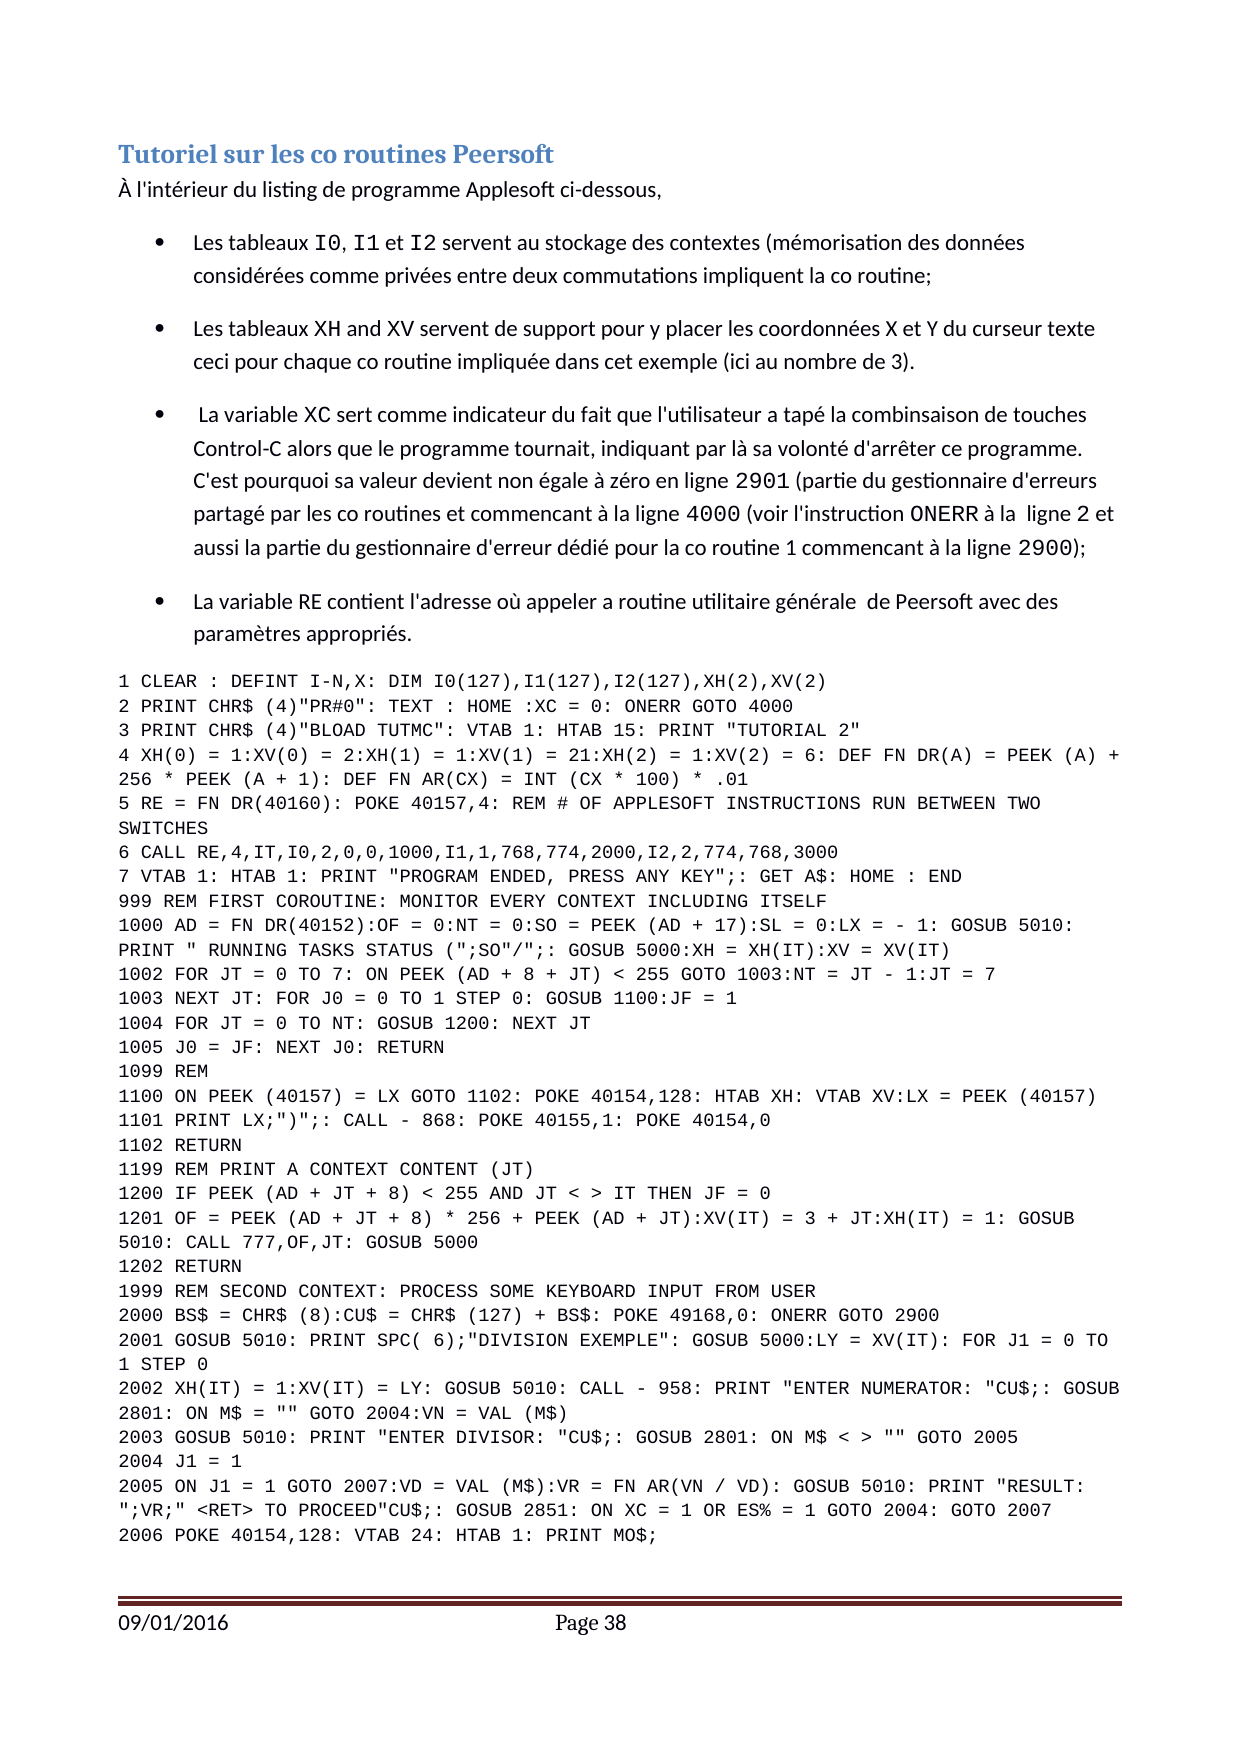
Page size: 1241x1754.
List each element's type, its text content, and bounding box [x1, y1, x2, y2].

list Les tableaux XH and XV servent de support pour y placer les coordonnées X et Y du curseur texte ceci pour chaque co routine impliquée dans cet exemple (ici au nombre de 3). [156, 314, 1122, 375]
text 1 CLEAR : DEFINT I-N,X: DIM I0(127),I1(127),I2(127),XH(2),XV(2) 2 PRINT CHR$ (4)"PR#0": TEXT : HOME :XC = 0: ONERR GOTO 4000 3 PRINT CHR$ (4)"BLOAD TUTMC": VTAB 1: HTAB 15: PRINT "TUTORIAL 2" 4 XH(0) = 1:XV(0) = 2:XH(1) = 1:XV(1) = 21:XH(2) = 1:XV(2) = 6: DEF FN DR(A) = PEEK (A) + 256 * PEEK (A + 1): DEF FN AR(CX) = INT (CX * 100) * .01 5 RE = FN DR(40160): POKE 40157,4: REM # OF APPLESOFT INSTRUCTIONS RUN BETWEEN TWO SWITCHES 6 CALL RE,4,IT,I0,2,0,0,1000,I1,1,768,774,2000,I2,2,774,768,3000 7 VTAB 1: HTAB 1: PRINT "PROGRAM ENDED, PRESS ANY KEY";: GET A$: HOME : END 999 REM FIRST COROUTINE: MONITOR EVERY CONTEXT INCLUDING ITSELF 1000 AD = FN DR(40152):OF = 0:NT = 0:SO = PEEK (AD + 17):SL = 0:LX = - 1: GOSUB 5010: PRINT " RUNNING TASKS STATUS (";SO"/";: GOSUB 5000:XH = XH(IT):XV = XV(IT) 1002 FOR JT = 0 TO 7: ON PEEK (AD + 8 + JT) < 255 GOTO 1003:NT = JT - 1:JT = 7 1003 NEXT JT: FOR J0 = 0 TO 1 STEP 0: GOSUB 1100:JF = 1 1004 FOR JT = 0 TO NT: GOSUB 1200: NEXT JT 1005 J0 = JF: NEXT J0: RETURN 1099 REM 1100 ON PEEK (40157) = LX GOTO 1102: POKE 40154,128: HTAB XH: VTAB XV:LX = PEEK (40157) 1101 PRINT LX;")";: CALL - 868: POKE 40155,1: POKE 40154,0 1102 RETURN 1199 REM PRINT A CONTEXT CONTENT (JT) 1200 IF PEEK (AD + JT + 8) < 255 AND JT < > IT THEN JF = 0 1201 OF = PEEK (AD + JT + 8) * 256 + PEEK (AD + JT):XV(IT) = 3 + JT:XH(IT) = 1: GOSUB 5010: CALL 777,OF,JT: GOSUB 5000 1202 RETURN 1999 REM SECOND CONTEXT: PROCESS SOME KEYBOARD INPUT FROM USER 2000 BS$ = CHR$ (8):CU$ = CHR$ (127) + BS$: POKE 49168,0: ONERR GOTO 2900 2001 GOSUB 5010: PRINT SPC( 6);"DIVISION EXEMPLE": GOSUB 5000:LY = XV(IT): FOR J1 = 0 TO 1 STEP 0 2002 XH(IT) = 1:XV(IT) = LY: GOSUB 5010: CALL - 958: PRINT "ENTER NUMERATOR: "CU$;: GOSUB 2801: ON M$ = "" GOTO 2004:VN = VAL (M$) 2003 GOSUB 5010: PRINT "ENTER DIVISOR: "CU$;: GOSUB 2801: ON M$ < > "" GOTO 2005 2004 J1 = 1 2005 ON J1 = 1 GOTO 2007:VD = VAL (M$):VR = FN AR(VN / VD): GOSUB 5010: PRINT "RESULT: ";VR;" <RET> TO PROCEED"CU$;: GOSUB 2851: ON XC = 1 OR ES% = 1 GOTO 2004: GOTO 2007 2006 POKE 40154,128: VTAB 24: HTAB 1: PRINT MO$; [118, 672, 1122, 1547]
text À l'intérieur du listing de programme Applesoft ci-dessous, [118, 175, 1122, 203]
list Les tableaux I0, I1 et I2 servent au stockage des contextes (mémorisation des données considérées comme privées entre deux commutations impliquent la co routine; [156, 228, 1122, 289]
list La variable RE contient l'adresse où appeler a routine utilitaire générale de Peersoft avec des paramètres appropriés. [156, 587, 1122, 647]
list La variable XC sert comme indicateur du fait que l'utilisateur a tapé la combinsaison de touches Control-C alors que le programme tournait, indiquant par là sa volonté d'arrêter ce programme. C'est pourquoi sa valeur devient non égale à zéro en ligne 2901 (partie du gestionnaire d'erreurs partagé par les co routines et commencant à la ligne 4000 (voir l'instruction ONERR à la ligne 2 et aussi la partie du gestionnaire d'erreur dédié pour la co routine 1 commencant à la ligne 2900); [156, 400, 1122, 562]
subtitle Tutoriel sur les co routines Peersoft [118, 139, 1122, 170]
